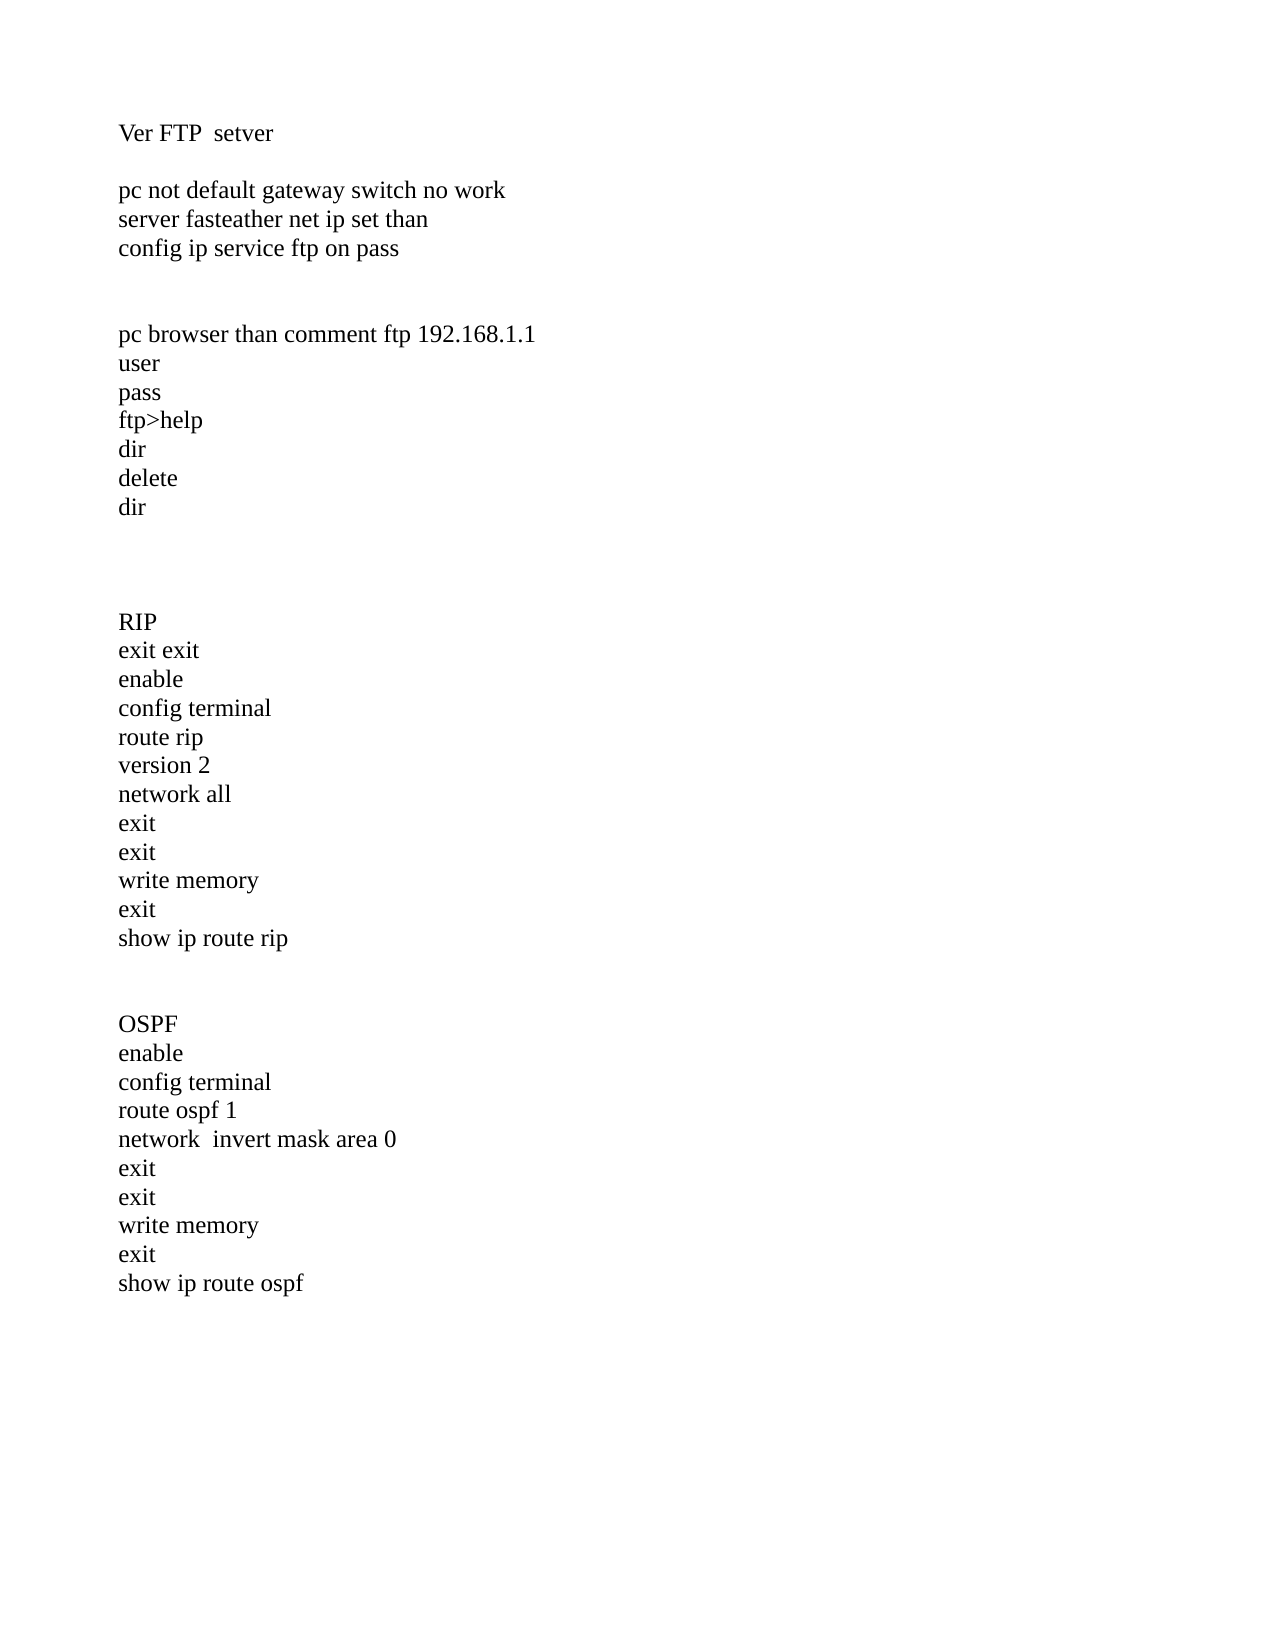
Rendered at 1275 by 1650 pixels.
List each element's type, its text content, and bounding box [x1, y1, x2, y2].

text route rip [118, 722, 1157, 751]
text ftp>help [118, 406, 1157, 434]
text write memory [118, 866, 1157, 894]
text user [118, 348, 1157, 377]
text pc not default gateway switch no work [118, 176, 1157, 204]
text OSPF [118, 1009, 1157, 1038]
text network all [118, 779, 1157, 808]
text pc browser than comment ftp 192.168.1.1 [118, 319, 1157, 348]
text exit [118, 808, 1157, 837]
text exit [118, 1239, 1157, 1268]
text RIP [118, 607, 1157, 636]
text dir [118, 434, 1157, 463]
text dir [118, 492, 1157, 521]
text show ip route ospf [118, 1268, 1157, 1297]
text exit [118, 837, 1157, 866]
text delete [118, 463, 1157, 492]
text show ip route rip [118, 923, 1157, 952]
text exit exit [118, 636, 1157, 664]
text config terminal [118, 693, 1157, 722]
text route ospf 1 [118, 1096, 1157, 1124]
text exit [118, 1182, 1157, 1211]
text network invert mask area 0 [118, 1124, 1157, 1153]
text config ip service ftp on pass [118, 233, 1157, 262]
text write memory [118, 1211, 1157, 1239]
text exit [118, 894, 1157, 923]
text enable [118, 1038, 1157, 1067]
text server fasteather net ip set than [118, 204, 1157, 233]
text Ver FTP setver [118, 118, 1157, 147]
text pass [118, 377, 1157, 406]
text version 2 [118, 751, 1157, 779]
text enable [118, 664, 1157, 693]
text config terminal [118, 1067, 1157, 1096]
text exit [118, 1153, 1157, 1182]
